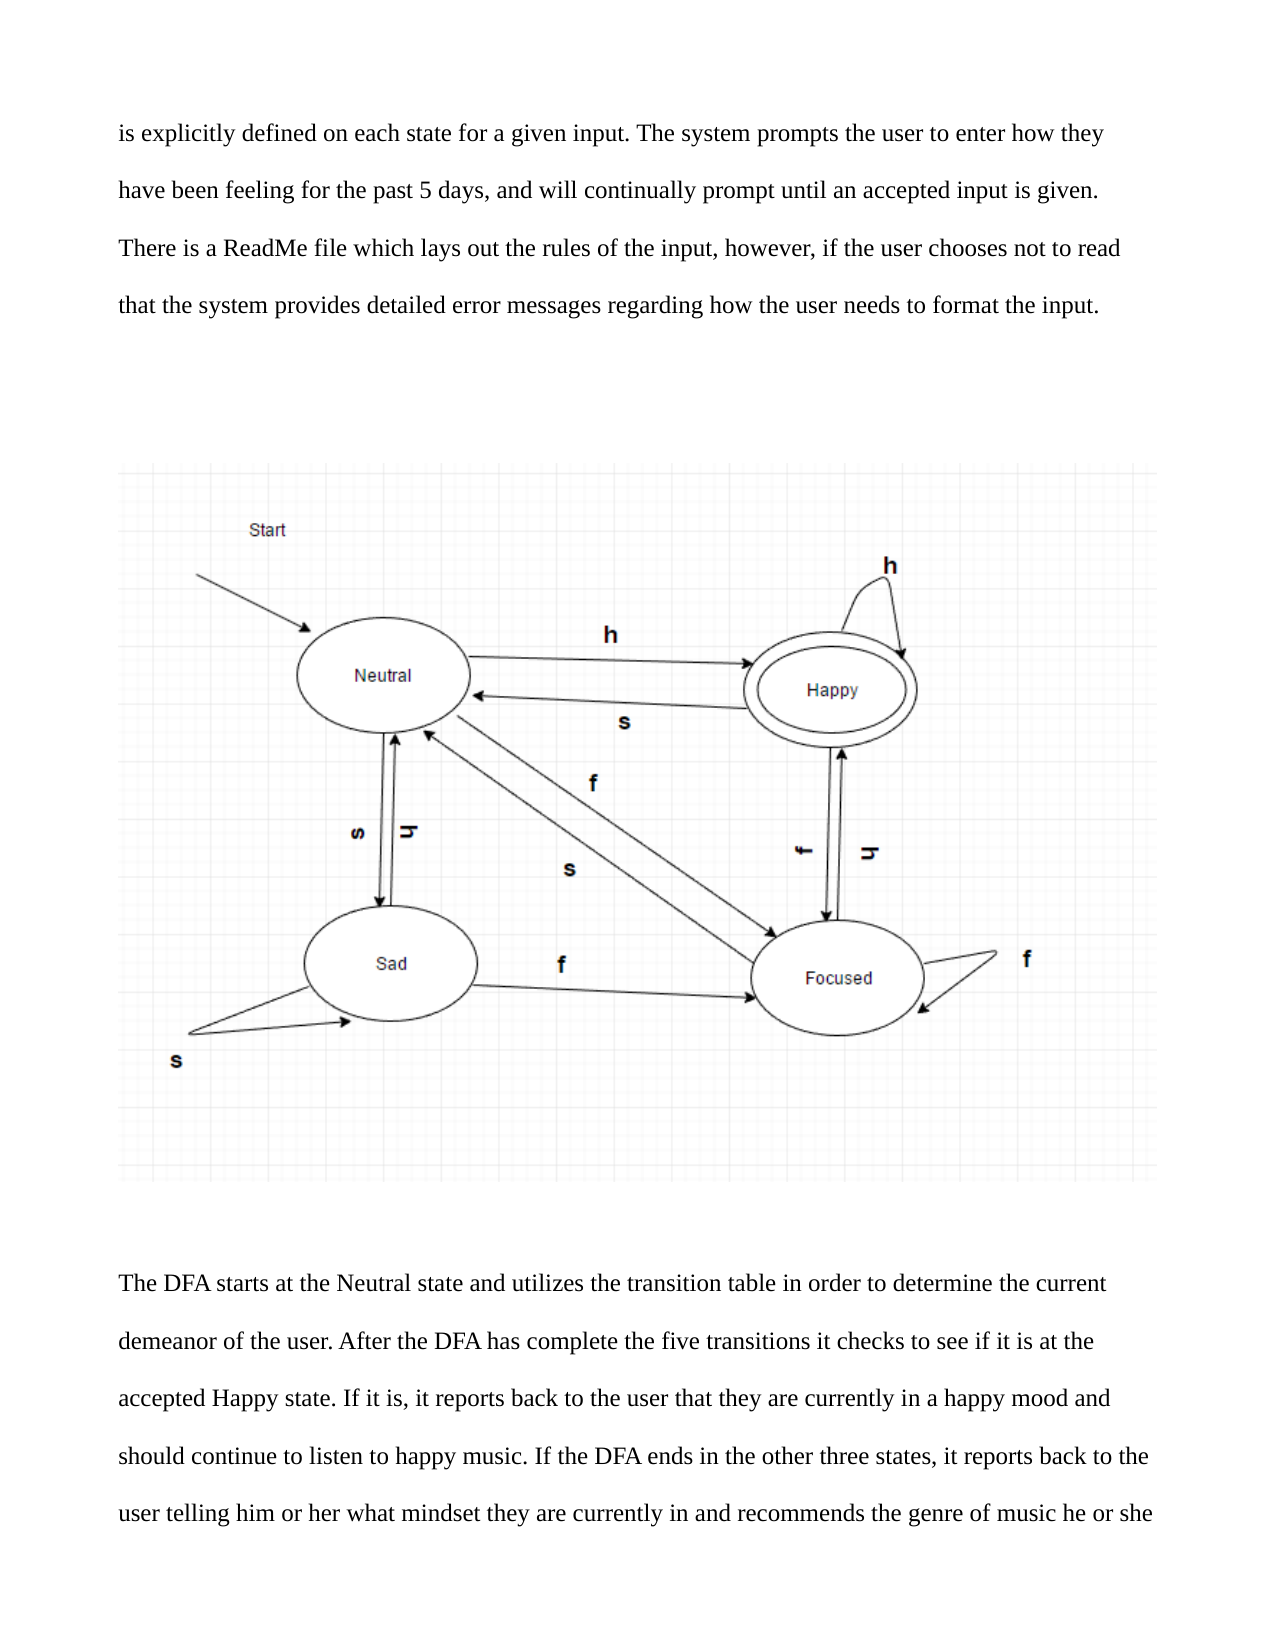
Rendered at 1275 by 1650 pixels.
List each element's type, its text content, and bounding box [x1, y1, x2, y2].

text The DFA starts at the Neutral state and utilizes the transition table in order to determine the current demeanor of the user. After the DFA has complete the five transitions it checks to see if it is at the accepted Happy state. If it is, it reports back to the user that they are currently in a happy mood and should continue to listen to happy music. If the DFA ends in the other three states, it reports back to the user telling him or her what mindset they are currently in and recommends the genre of music he or she [118, 1268, 1157, 1527]
picture [118, 463, 1157, 1182]
text is explicitly defined on each state for a given input. The system prompts the user to enter how they have been feeling for the past 5 days, and will continually prompt until an accepted input is given. There is a ReadMe file which lays out the rules of the input, however, if the user chooses not to read that the system provides detailed error messages regarding how the user needs to format the input. [118, 118, 1157, 319]
